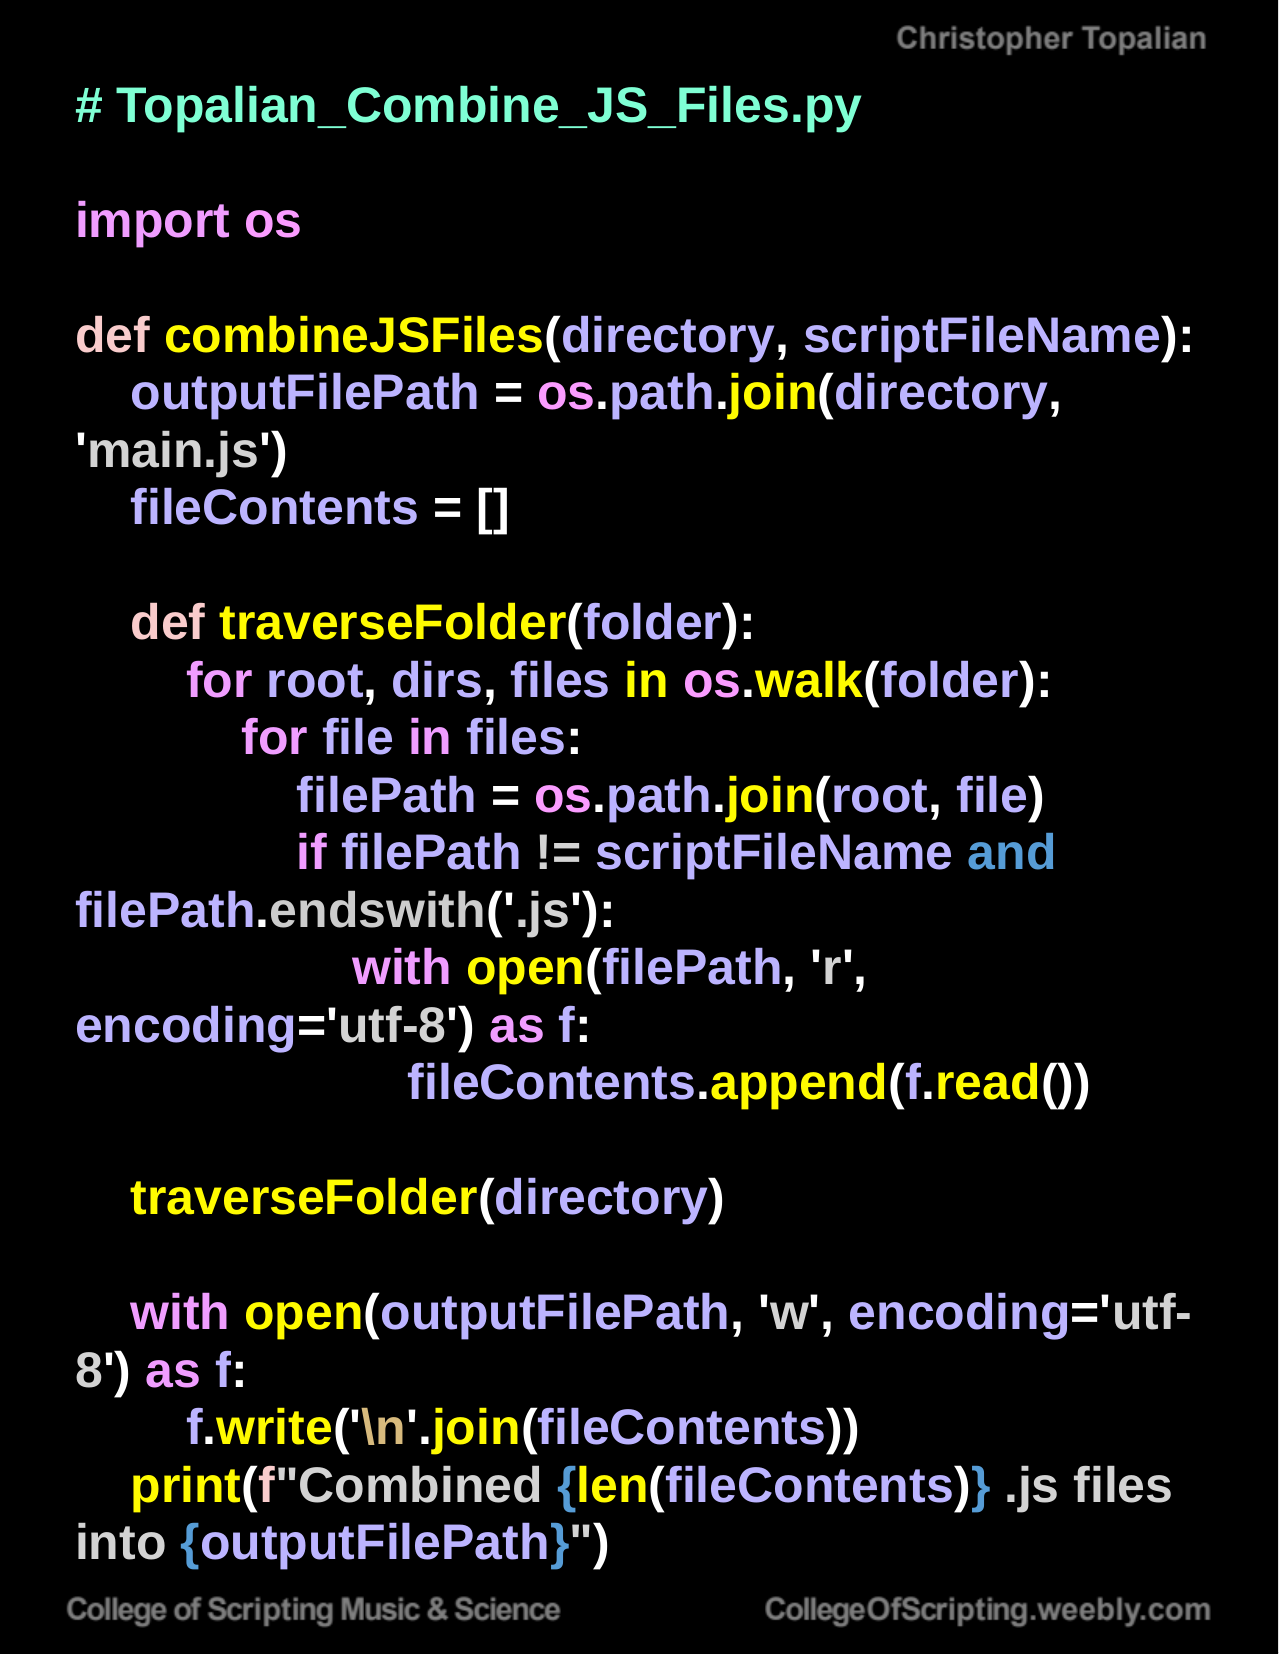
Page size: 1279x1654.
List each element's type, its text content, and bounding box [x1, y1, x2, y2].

text # Topalian_Combine_JS_Files.py [75, 75, 1203, 132]
text for root, dirs, files in os.walk(folder): [75, 650, 1203, 707]
text filePath = os.path.join(root, file) [75, 765, 1203, 822]
text print(f"Combined {len(fileContents)} .js files into {outputFilePath}") [75, 1455, 1203, 1570]
text def combineJSFiles(directory, scriptFileName): [75, 305, 1203, 362]
text if filePath != scriptFileName and filePath.endswith('.js'): [75, 822, 1203, 937]
text fileContents.append(f.read()) [75, 1052, 1203, 1110]
text for file in files: [75, 707, 1203, 765]
text fileContents = [] [75, 477, 1203, 535]
text f.write('\n'.join(fileContents)) [75, 1397, 1203, 1455]
text def traverseFolder(folder): [75, 592, 1203, 650]
text import os [75, 190, 1203, 247]
text with open(outputFilePath, 'w', encoding='utf-8') as f: [75, 1282, 1203, 1397]
text traverseFolder(directory) [75, 1167, 1203, 1225]
text with open(filePath, 'r', encoding='utf-8') as f: [75, 937, 1203, 1052]
text outputFilePath = os.path.join(directory, 'main.js') [75, 362, 1203, 477]
